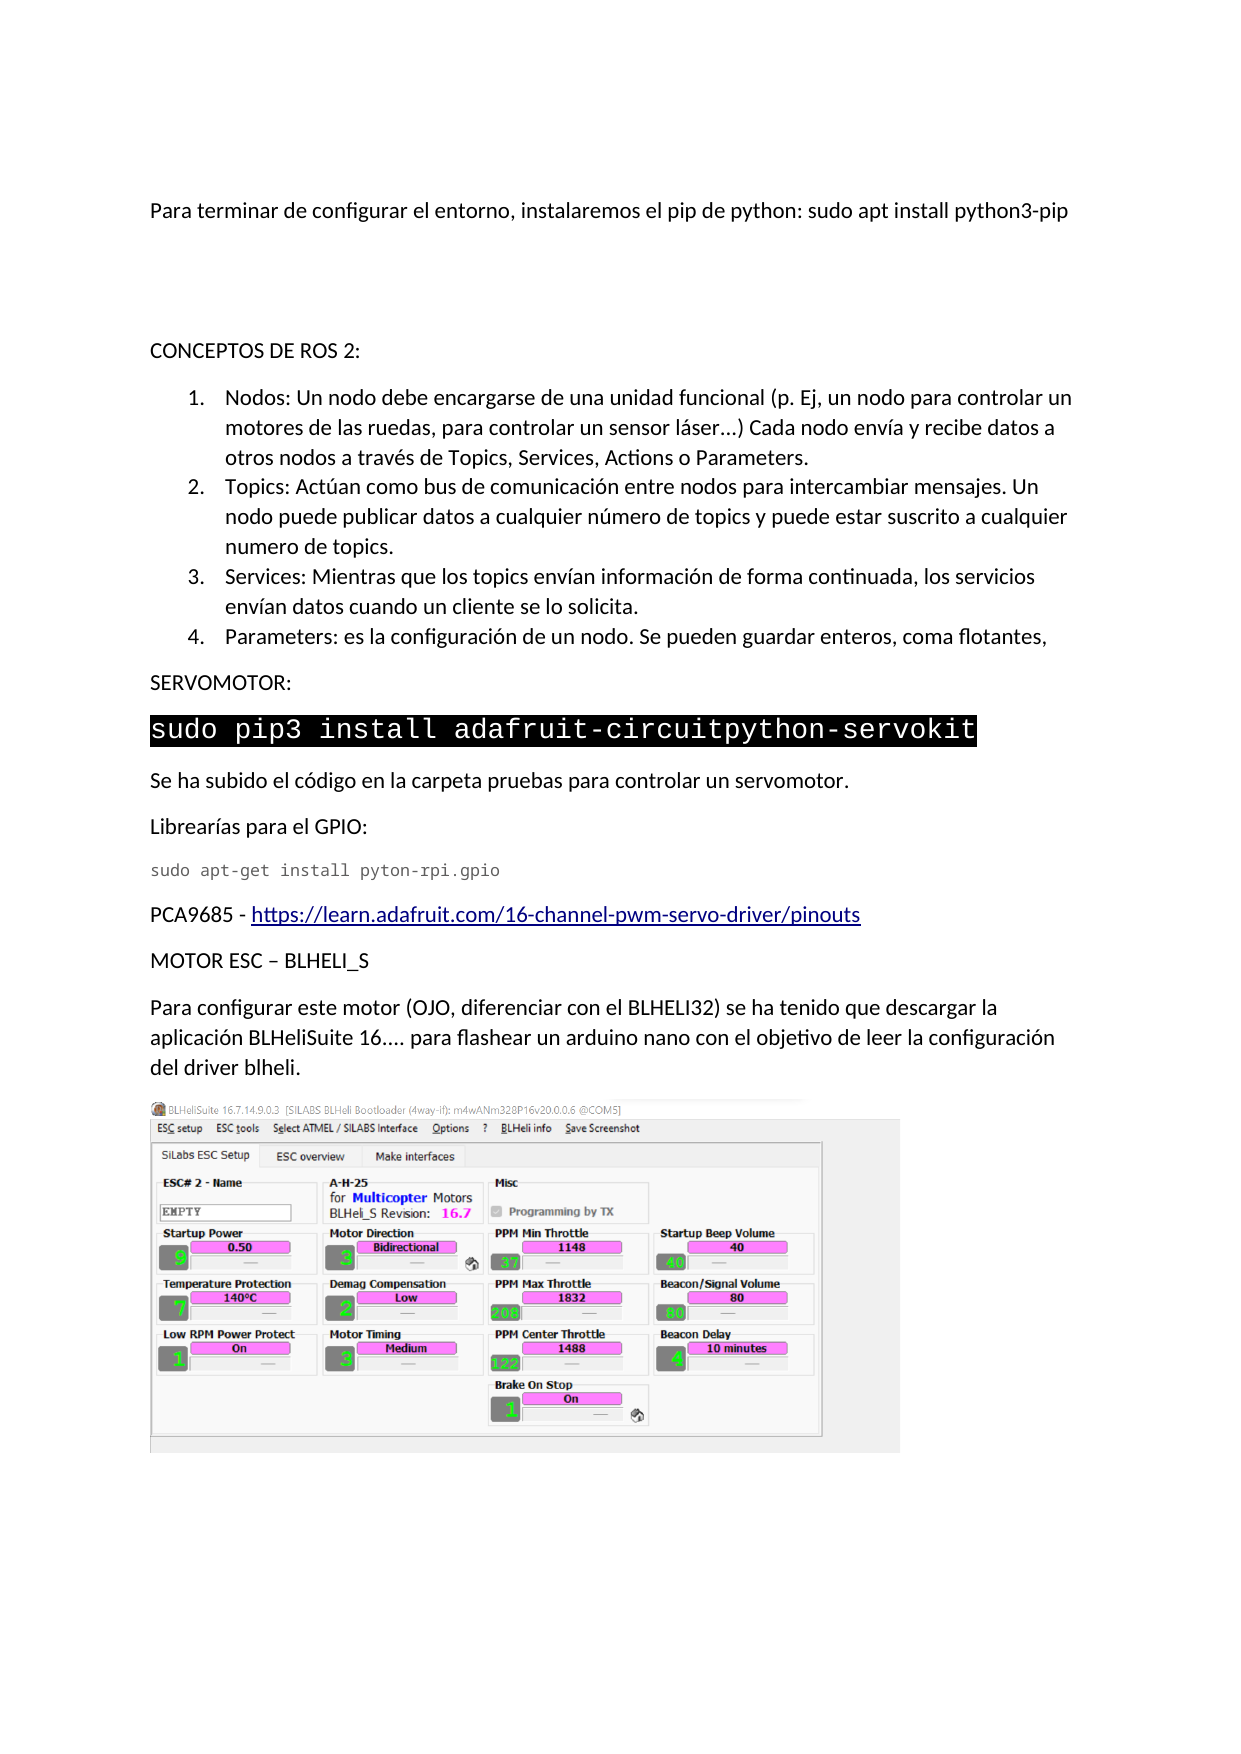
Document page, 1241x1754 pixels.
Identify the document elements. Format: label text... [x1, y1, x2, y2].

text CONCEPTOS DE ROS 2: [150, 336, 1090, 364]
text SERVOMOTOR: [150, 668, 1090, 697]
list Topics: Actúan como bus de comunicación entre nodos para intercambiar mensajes. Un nodo puede publicar datos a cualquier número de topics y puede estar suscrito a cualquier numero de topics. [187, 472, 1090, 560]
text Librearías para el GPIO: [150, 812, 1090, 840]
text PCA9685 - https://learn.adafruit.com/16-channel-pwm-servo-driver/pinouts [150, 900, 1090, 928]
text sudo pip3 install adafruit-circuitpython-servokit [150, 715, 1090, 747]
list Parameters: es la configuración de un nodo. Se pueden guardar enteros, coma flotantes, [187, 622, 1090, 650]
text Para configurar este motor (OJO, diferenciar con el BLHELI32) se ha tenido que descargar la aplicación BLHeliSuite 16.... para flashear un arduino nano con el objetivo de leer la configuración del driver blheli. [150, 993, 1090, 1081]
text sudo apt-get install pyton-rpi.gpio [150, 859, 1090, 882]
text Para terminar de configurar el entorno, instalaremos el pip de python: sudo apt install python3-pip [150, 197, 1090, 224]
text Se ha subido el código en la carpeta pruebas para controlar un servomotor. [150, 766, 1090, 794]
list Services: Mientras que los topics envían información de forma continuada, los servicios envían datos cuando un cliente se lo solicita. [187, 562, 1090, 620]
list Nodos: Un nodo debe encargarse de una unidad funcional (p. Ej, un nodo para controlar un motores de las ruedas, para controlar un sensor láser...) Cada nodo envía y recibe datos a otros nodos a través de Topics, Services, Actions o Parameters. [187, 383, 1090, 471]
text MOTOR ESC – BLHELI_S [150, 946, 1090, 974]
